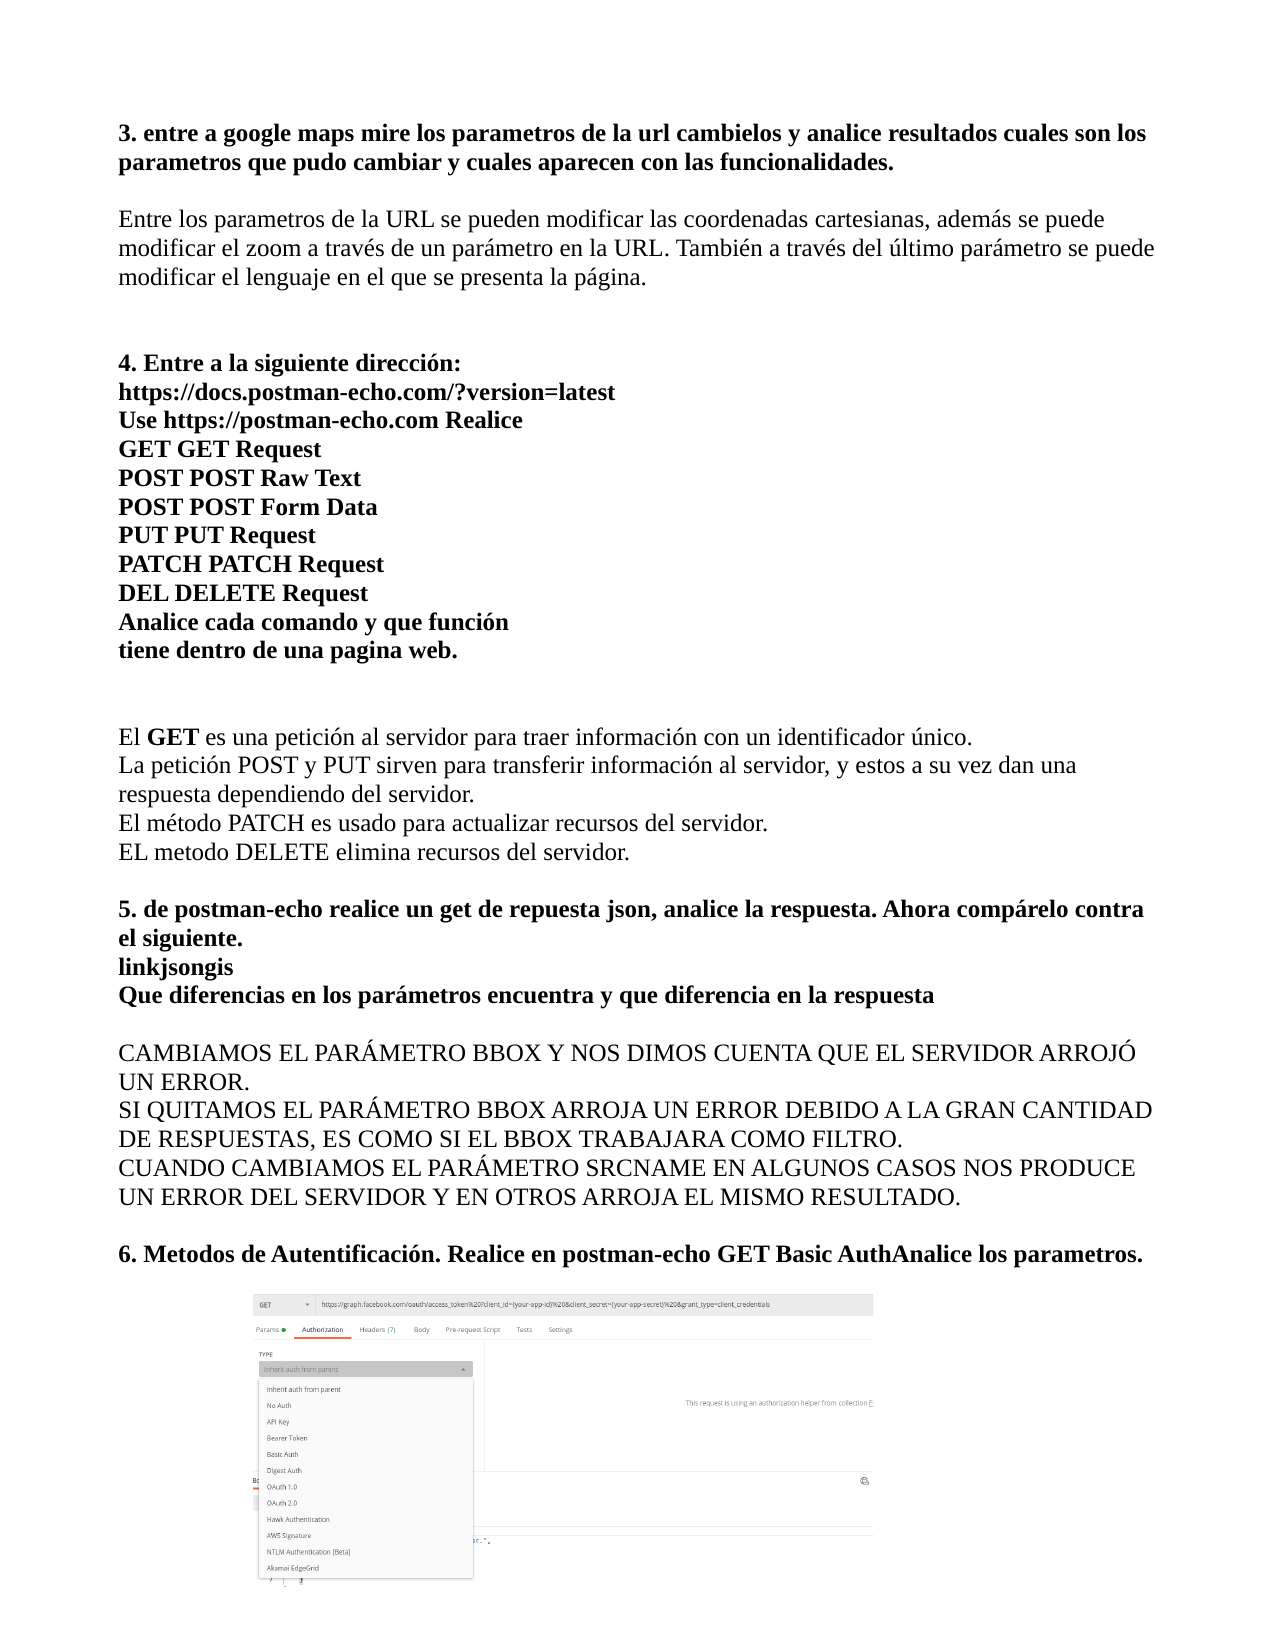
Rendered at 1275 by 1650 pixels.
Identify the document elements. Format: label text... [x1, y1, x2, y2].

text DEL DELETE Request [118, 578, 1157, 607]
text SI QUITAMOS EL PARÁMETRO BBOX ARROJA UN ERROR DEBIDO A LA GRAN CANTIDAD DE RESPUESTAS, ES COMO SI EL BBOX TRABAJARA COMO FILTRO. [118, 1096, 1157, 1153]
text El método PATCH es usado para actualizar recursos del servidor. [118, 808, 1157, 837]
text linkjsongis [118, 952, 1157, 981]
text CAMBIAMOS EL PARÁMETRO BBOX Y NOS DIMOS CUENTA QUE EL SERVIDOR ARROJÓ UN ERROR. [118, 1038, 1157, 1096]
text Analice cada comando y que función [118, 607, 1157, 636]
text CUANDO CAMBIAMOS EL PARÁMETRO SRCNAME EN ALGUNOS CASOS NOS PRODUCE UN ERROR DEL SERVIDOR Y EN OTROS ARROJA EL MISMO RESULTADO. [118, 1153, 1157, 1211]
text https://docs.postman-echo.com/?version=latest [118, 377, 1157, 406]
text 5. de postman-echo realice un get de repuesta json, analice la respuesta. Ahora compárelo contra el siguiente. [118, 894, 1157, 952]
text La petición POST y PUT sirven para transferir información al servidor, y estos a su vez dan una respuesta dependiendo del servidor. [118, 751, 1157, 808]
text tiene dentro de una pagina web. [118, 636, 1157, 664]
text POST POST Form Data [118, 492, 1157, 521]
picture [253, 1289, 874, 1587]
text El GET es una petición al servidor para traer información con un identificador único. [118, 722, 1157, 751]
text 4. Entre a la siguiente dirección: [118, 348, 1157, 377]
text PUT PUT Request [118, 521, 1157, 549]
text Use https://postman-echo.com Realice [118, 406, 1157, 434]
text Entre los parametros de la URL se pueden modificar las coordenadas cartesianas, además se puede modificar el zoom a través de un parámetro en la URL. También a través del último parámetro se puede modificar el lenguaje en el que se presenta la página. [118, 204, 1157, 291]
text 3. entre a google maps mire los parametros de la url cambielos y analice resultados cuales son los parametros que pudo cambiar y cuales aparecen con las funcionalidades. [118, 118, 1157, 176]
text Que diferencias en los parámetros encuentra y que diferencia en la respuesta [118, 981, 1157, 1009]
text EL metodo DELETE elimina recursos del servidor. [118, 837, 1157, 866]
text PATCH PATCH Request [118, 549, 1157, 578]
text GET GET Request [118, 434, 1157, 463]
text POST POST Raw Text [118, 463, 1157, 492]
text 6. Metodos de Autentificación. Realice en postman-echo GET Basic AuthAnalice los parametros. [118, 1239, 1157, 1268]
